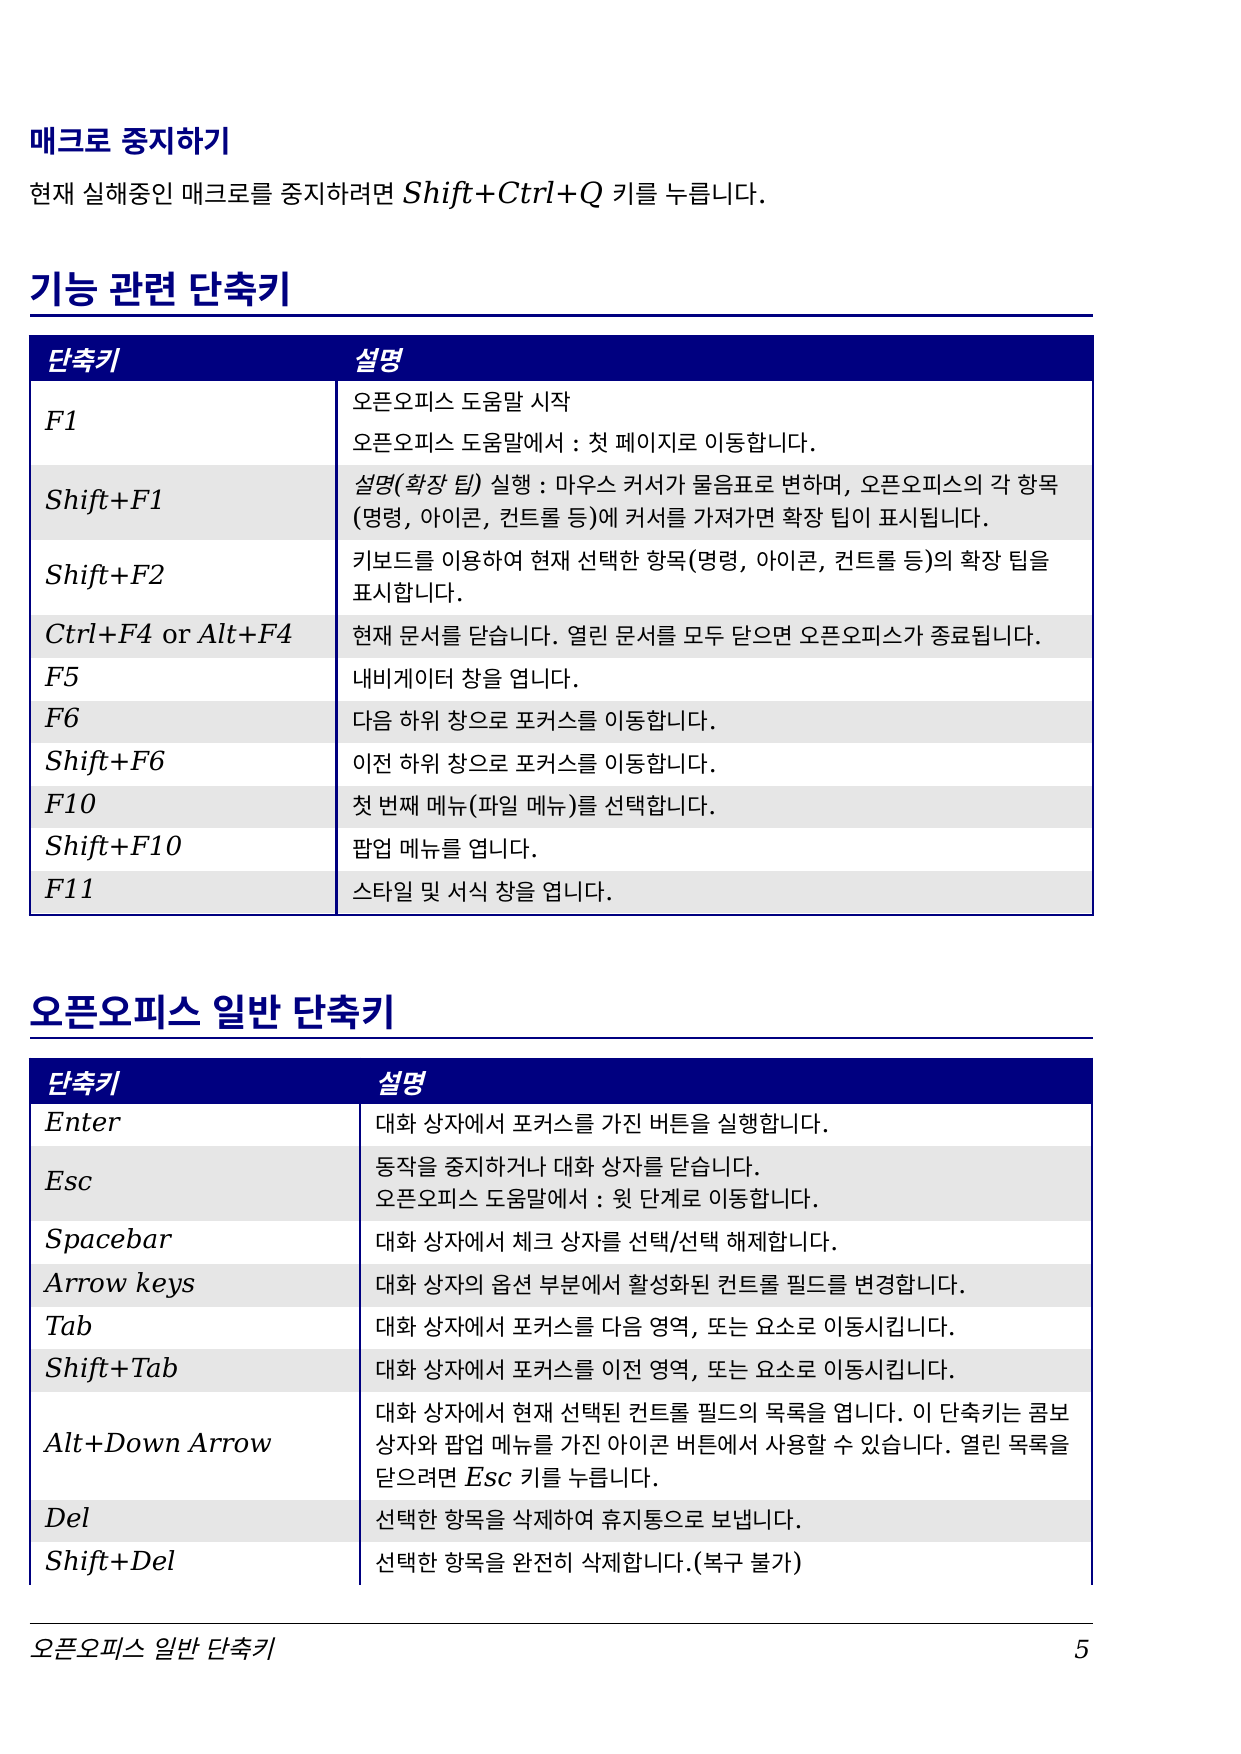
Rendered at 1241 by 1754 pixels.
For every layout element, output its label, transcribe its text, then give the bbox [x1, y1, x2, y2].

table_cell 팝업 메뉴를 엽니다. [338, 828, 1092, 871]
table_cell Spacebar [31, 1221, 359, 1264]
table_header 설명 [361, 1060, 1091, 1104]
table_cell 대화 상자에서 현재 선택된 컨트롤 필드의 목록을 엽니다. 이 단축키는 콤보 상자와 팝업 메뉴를 가진 아이콘 버튼에서 사용할 수 있습니다. 열린 목록을 닫으려면 Esc 키를 누릅니다. [361, 1392, 1091, 1500]
table_cell Enter [31, 1104, 359, 1146]
table_cell Ctrl+F4 or Alt+F4 [31, 615, 335, 658]
table_cell Shift+Del [31, 1542, 359, 1585]
table_cell F11 [31, 871, 335, 913]
table_cell 대화 상자에서 포커스를 다음 영역, 또는 요소로 이동시킵니다. [361, 1307, 1091, 1349]
table_cell 이전 하위 창으로 포커스를 이동합니다. [338, 743, 1092, 786]
table_cell 오픈오피스 도움말 시작 오픈오피스 도움말에서 : 첫 페이지로 이동합니다. [338, 381, 1092, 465]
table_cell 선택한 항목을 삭제하여 휴지통으로 보냅니다. [361, 1500, 1091, 1542]
table_cell 대화 상자의 옵션 부분에서 활성화된 컨트롤 필드를 변경합니다. [361, 1264, 1091, 1307]
subtitle 오픈오피스 일반 단축키 [29, 983, 1093, 1039]
table_cell 설명(확장 팁) 실행 : 마우스 커서가 물음표로 변하며, 오픈오피스의 각 항목(명령, 아이콘, 컨트롤 등)에 커서를 가져가면 확장 팁이 표시됩니다. [338, 465, 1092, 540]
table_cell F6 [31, 701, 335, 743]
table_cell Shift+F6 [31, 743, 335, 786]
table_cell 내비게이터 창을 엽니다. [338, 658, 1092, 701]
table_cell Del [31, 1500, 359, 1542]
table_cell 키보드를 이용하여 현재 선택한 항목(명령, 아이콘, 컨트롤 등)의 확장 팁을 표시합니다. [338, 540, 1092, 615]
table_cell Shift+F10 [31, 828, 335, 871]
table_header 설명 [338, 338, 1092, 381]
table_cell 스타일 및 서식 창을 엽니다. [338, 871, 1092, 913]
table_cell Esc [31, 1146, 359, 1221]
table_cell Shift+F1 [31, 465, 335, 540]
table_cell 대화 상자에서 포커스를 가진 버튼을 실행합니다. [361, 1104, 1091, 1146]
table_cell F10 [31, 786, 335, 828]
text 현재 실해중인 매크로를 중지하려면 Shift+Ctrl+Q 키를 누릅니다. [29, 174, 1093, 210]
table_cell F5 [31, 658, 335, 701]
table_cell Alt+Down Arrow [31, 1392, 359, 1500]
table_cell 대화 상자에서 체크 상자를 선택/선택 해제합니다. [361, 1221, 1091, 1264]
subtitle 기능 관련 단축키 [29, 260, 1093, 317]
table_cell Arrow keys [31, 1264, 359, 1307]
table_header 단축키 [31, 338, 335, 381]
table_header 단축키 [31, 1060, 359, 1104]
table_cell 대화 상자에서 포커스를 이전 영역, 또는 요소로 이동시킵니다. [361, 1349, 1091, 1392]
table_cell 첫 번째 메뉴(파일 메뉴)를 선택합니다. [338, 786, 1092, 828]
table_cell 현재 문서를 닫습니다. 열린 문서를 모두 닫으면 오픈오피스가 종료됩니다. [338, 615, 1092, 658]
table_cell 다음 하위 창으로 포커스를 이동합니다. [338, 701, 1092, 743]
subtitle 매크로 중지하기 [29, 118, 1093, 162]
table_cell Shift+Tab [31, 1349, 359, 1392]
table_cell 선택한 항목을 완전히 삭제합니다.(복구 불가) [361, 1542, 1091, 1585]
table_cell F1 [31, 381, 335, 465]
table_cell Shift+F2 [31, 540, 335, 615]
table_cell Tab [31, 1307, 359, 1349]
table_cell 동작을 중지하거나 대화 상자를 닫습니다. 오픈오피스 도움말에서 : 윗 단계로 이동합니다. [361, 1146, 1091, 1221]
